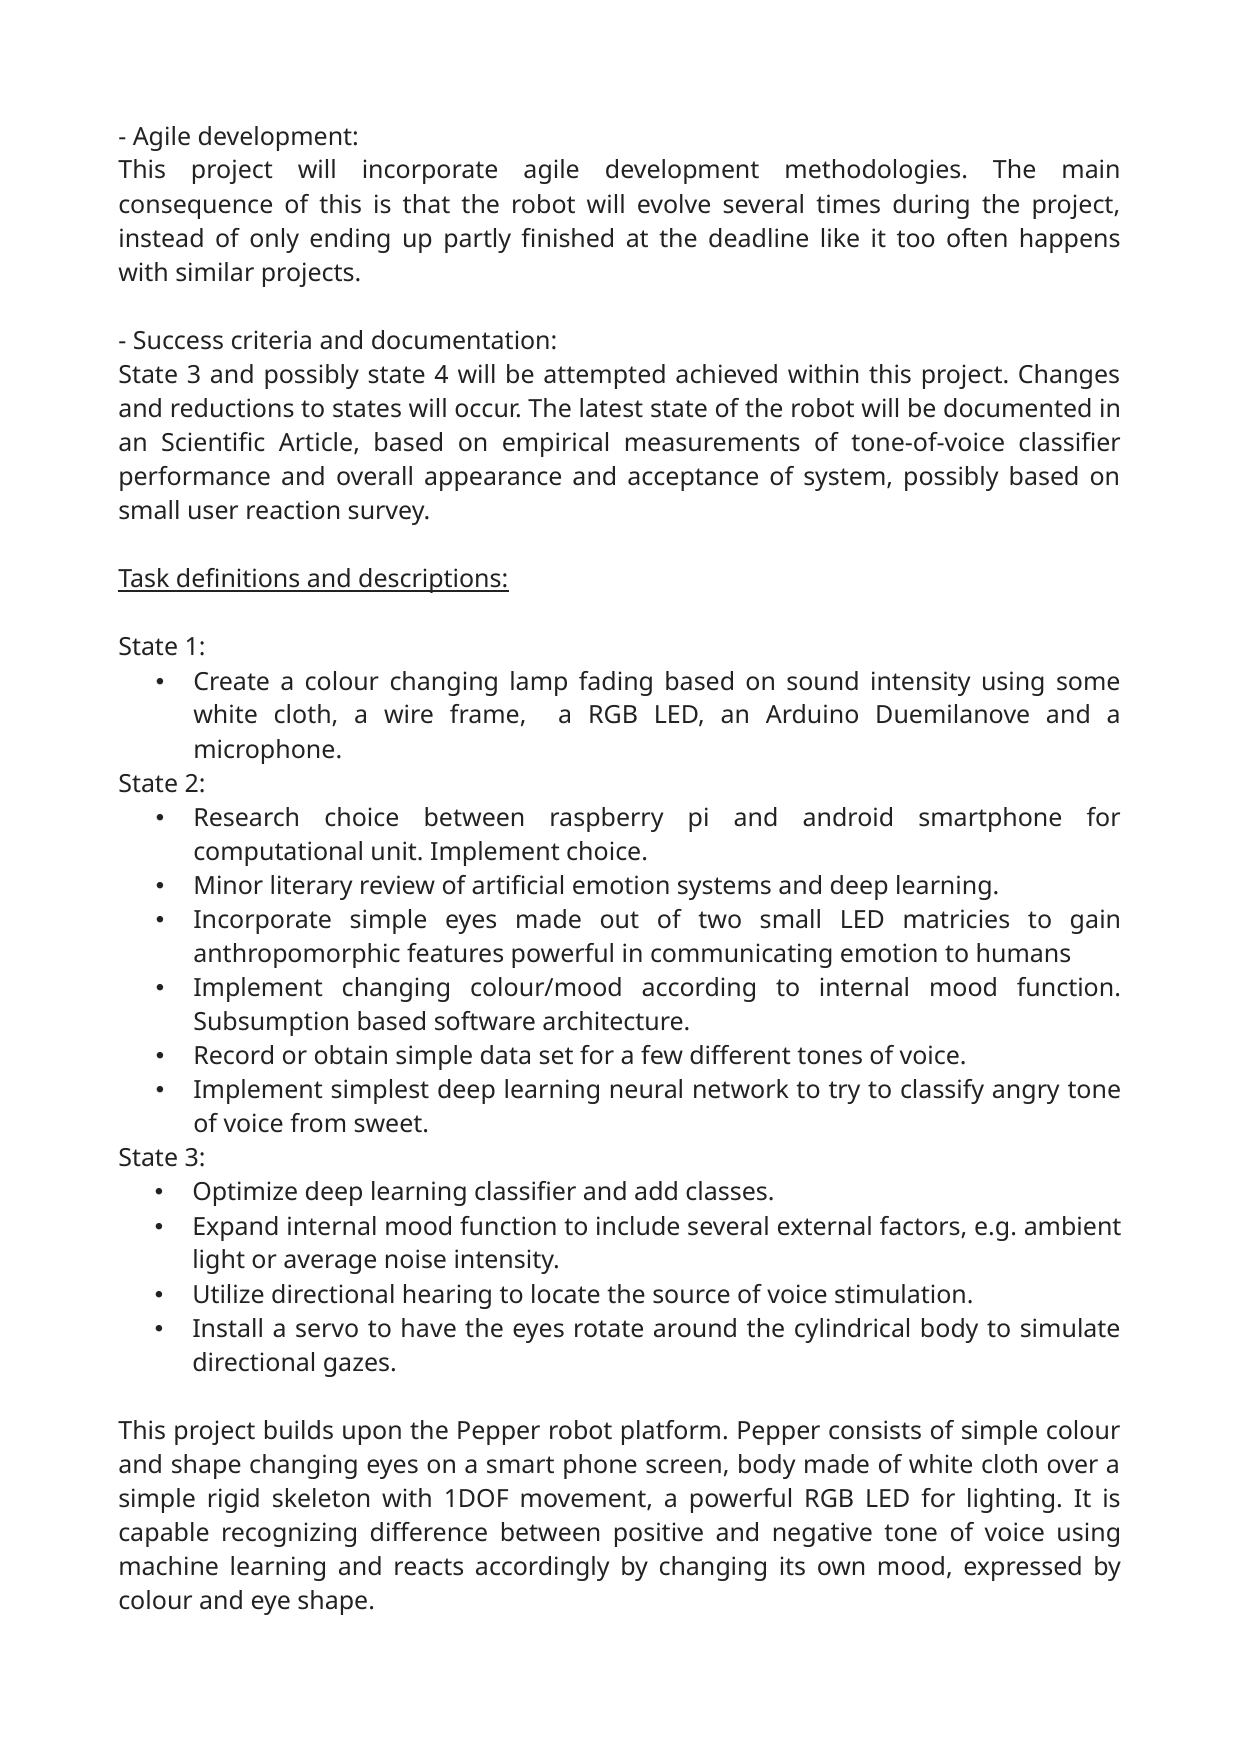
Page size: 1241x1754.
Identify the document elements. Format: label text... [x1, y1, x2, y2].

list Create a colour changing lamp fading based on sound intensity using some white cloth, a wire frame, a RGB LED, an Arduino Duemilanove and a microphone. [156, 663, 1122, 765]
list Record or obtain simple data set for a few different tones of voice. [156, 1038, 1122, 1072]
list Expand internal mood function to include several external factors, e.g. ambient light or average noise intensity. [154, 1208, 1122, 1276]
list Research choice between raspberry pi and android smartphone for computational unit. Implement choice. [156, 799, 1122, 867]
list Incorporate simple eyes made out of two small LED matricies to gain anthropomorphic features powerful in communicating emotion to humans [156, 902, 1122, 970]
text State 3: [118, 1140, 1122, 1174]
list Utilize directional hearing to locate the source of voice stimulation. [154, 1276, 1122, 1310]
text This project will incorporate agile development methodologies. The main consequence of this is that the robot will evolve several times during the project, instead of only ending up partly finished at the deadline like it too often happens with similar projects. [118, 152, 1122, 288]
list Install a servo to have the eyes rotate around the cylindrical body to simulate directional gazes. [154, 1310, 1122, 1378]
text - Success criteria and documentation: [118, 322, 1122, 357]
text State 2: [118, 765, 1122, 799]
list Minor literary review of artificial emotion systems and deep learning. [156, 867, 1122, 902]
list Implement simplest deep learning neural network to try to classify angry tone of voice from sweet. [156, 1072, 1122, 1140]
list Optimize deep learning classifier and add classes. [154, 1174, 1122, 1208]
list Implement changing colour/mood according to internal mood function. Subsumption based software architecture. [156, 970, 1122, 1038]
text State 1: [118, 629, 1122, 663]
text - Agile development: [118, 118, 1122, 152]
text Task definitions and descriptions: [118, 561, 1122, 595]
text This project builds upon the Pepper robot platform. Pepper consists of simple colour and shape changing eyes on a smart phone screen, body made of white cloth over a simple rigid skeleton with 1DOF movement, a powerful RGB LED for lighting. It is capable recognizing difference between positive and negative tone of voice using machine learning and reacts accordingly by changing its own mood, expressed by colour and eye shape. [118, 1412, 1122, 1617]
text State 3 and possibly state 4 will be attempted achieved within this project. Changes and reductions to states will occur. The latest state of the robot will be documented in an Scientific Article, based on empirical measurements of tone-of-voice classifier performance and overall appearance and acceptance of system, possibly based on small user reaction survey. [118, 357, 1122, 527]
